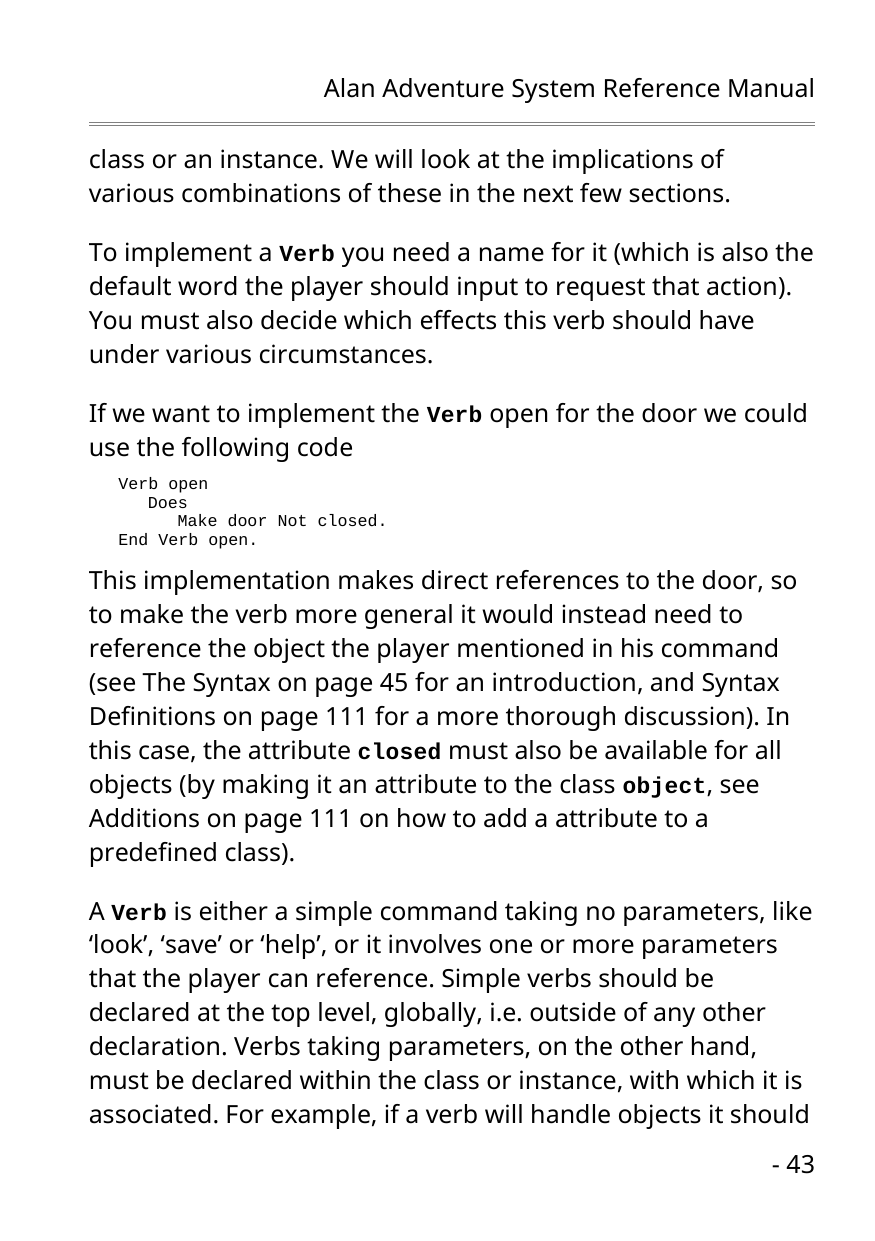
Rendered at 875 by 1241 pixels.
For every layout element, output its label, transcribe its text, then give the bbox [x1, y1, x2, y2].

text If we want to implement the Verb open for the door we could use the fol­lowing code [88, 396, 815, 464]
text This implementation makes direct references to the door, so to make the verb more general it would instead need to reference the object the player men­tioned in his command (see The Syntax on page 35 for an introduction, and Syntax Definitions on page 88 for a more thorough discussion). In this case, the attribute closed must also be available for all objects (by making it an attribute to the class object, see Additions on page 88 on how to add a attribute to a predefined class). [88, 563, 815, 868]
text To implement a Verb you need a name for it (which is also the default word the player should input to request that action). You must also decide which effects this verb should have under various circumstances. [88, 235, 815, 371]
text Verb open Does Make door Not closed. End Verb open. [118, 476, 815, 550]
text class or an instance. We will look at the implications of various combina­tions of these in the next few sections. [88, 142, 815, 210]
text A Verb is either a simple command taking no parameters, like ‘look’, ‘save’ or ‘help’, or it involves one or more parameters that the player can reference. Simple verbs should be declared at the top level, globally, i.e. outside of any other declaration. Verbs taking parameters, on the other hand, must be declared within the class or instance, with which it is associated. For example, if a verb will handle objects it should [88, 893, 815, 1131]
